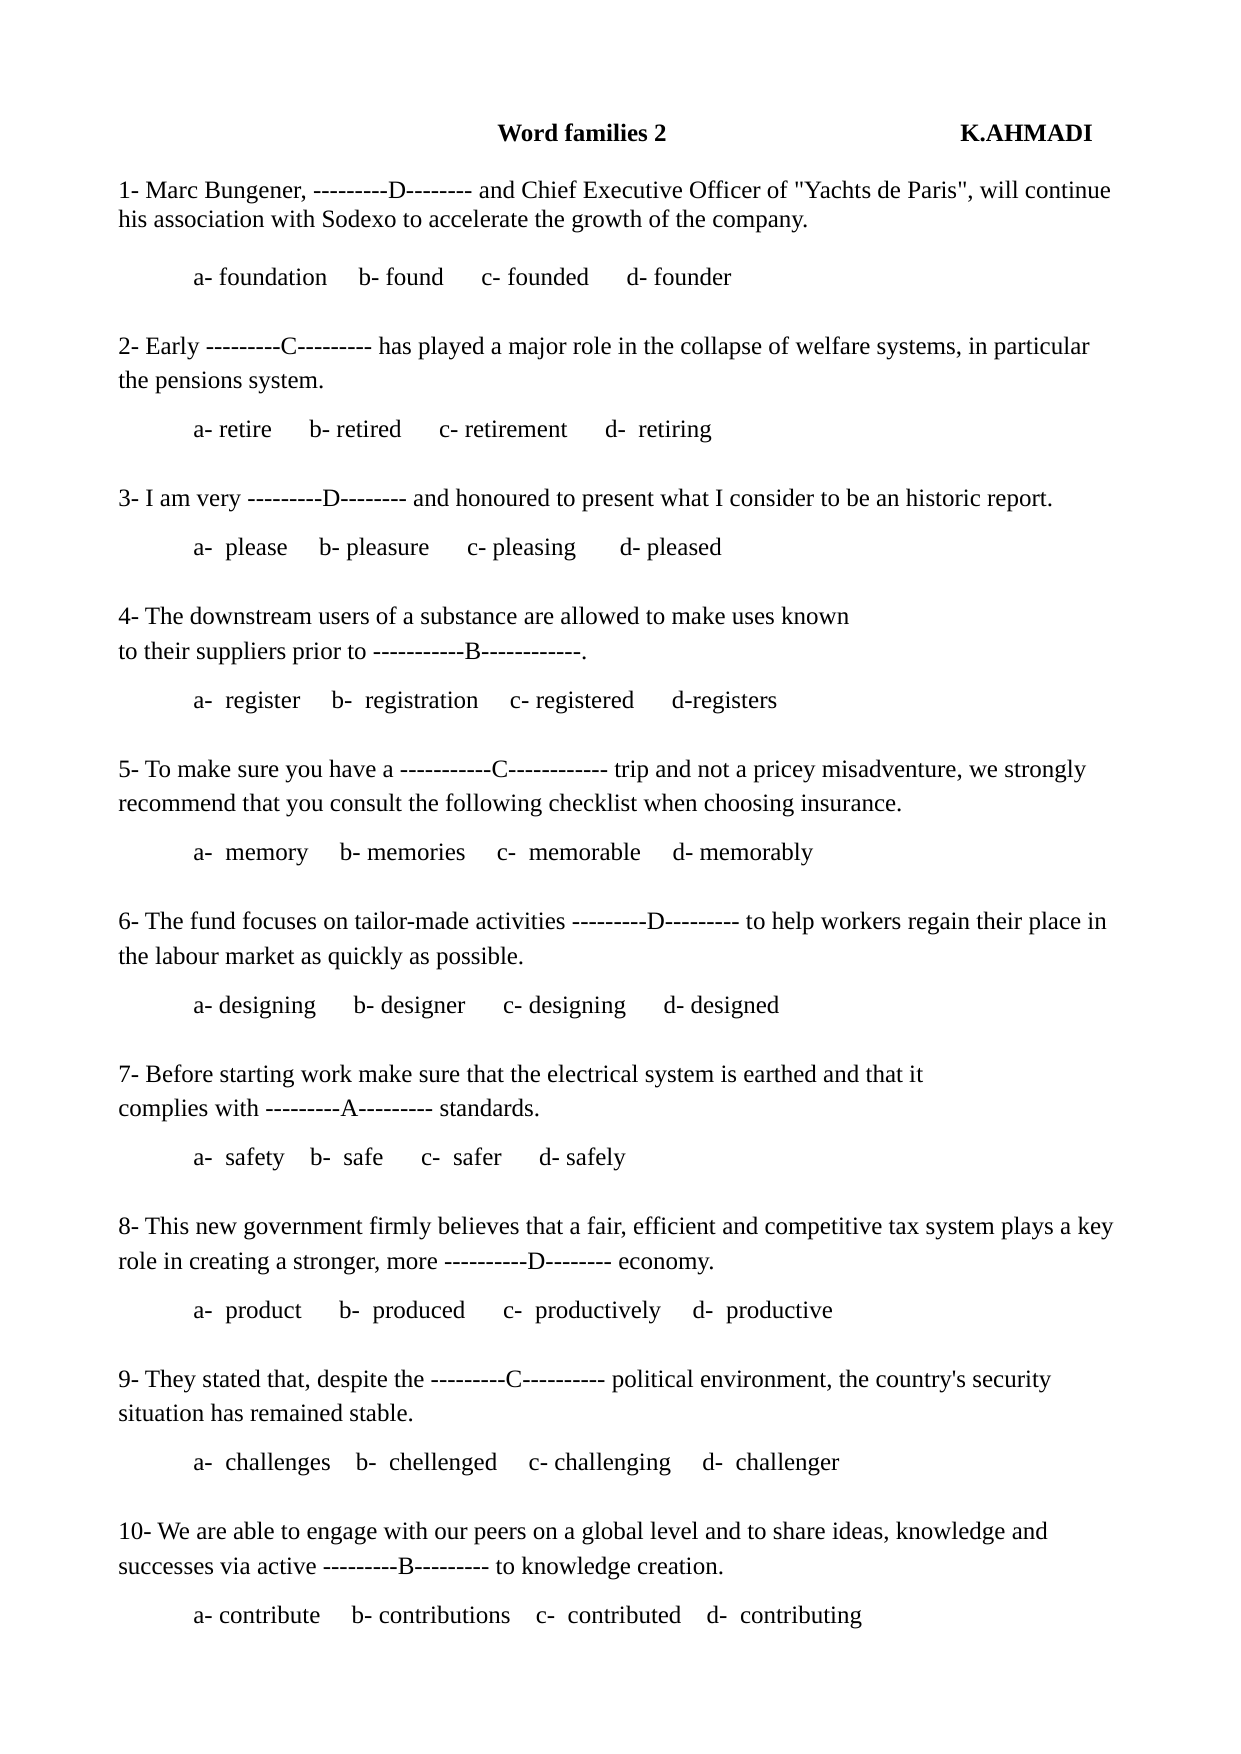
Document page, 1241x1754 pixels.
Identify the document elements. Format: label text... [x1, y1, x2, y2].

text 5- To make sure you have a -----------C------------ trip and not a pricey misadventure, we strongly recommend that you consult the following checklist when choosing insurance. [118, 754, 1122, 817]
text 1- Marc Bungener, ---------D-------- and Chief Executive Officer of "Yachts de Paris", will continue his association with Sodexo to accelerate the growth of the company. [118, 176, 1122, 233]
list a- contribute b- contributions c- contributed d- contributing [164, 1600, 1122, 1629]
text 7- Before starting work make sure that the electrical system is earthed and that it complies with ---------A--------- standards. [118, 1059, 1122, 1122]
list a- memory b- memories c- memorable d- memorably [164, 837, 1122, 866]
list a- retire b- retired c- retirement d- retiring [164, 414, 1122, 443]
text 9- They stated that, despite the ---------C---------- political environment, the country's security situation has remained stable. [118, 1364, 1122, 1427]
text 8- This new government firmly believes that a fair, efficient and competitive tax system plays a key role in creating a stronger, more ----------D-------- economy. [118, 1211, 1122, 1274]
text 6- The fund focuses on tailor-made activities ---------D--------- to help workers regain their place in the labour market as quickly as possible. [118, 906, 1122, 969]
list a- safety b- safe c- safer d- safely [164, 1142, 1122, 1171]
text 4- The downstream users of a substance are allowed to make uses known to their suppliers prior to -----------B------------. [118, 601, 1122, 664]
text 2- Early ---------C--------- has played a major role in the collapse of welfare systems, in particular the pensions system. [118, 331, 1122, 394]
list a- product b- produced c- productively d- productive [164, 1295, 1122, 1324]
list a- foundation b- found c- founded d- founder [164, 262, 1122, 291]
text 10- We are able to engage with our peers on a global level and to share ideas, knowledge and successes via active ---------B--------- to knowledge creation. [118, 1516, 1122, 1579]
list a- register b- registration c- registered d-registers [164, 685, 1122, 714]
list a- challenges b- chellenged c- challenging d- challenger [164, 1447, 1122, 1476]
list a- please b- pleasure c- pleasing d- pleased [164, 532, 1122, 561]
text 3- I am very ---------D-------- and honoured to present what I consider to be an historic report. [118, 483, 1122, 512]
list a- designing b- designer c- designing d- designed [164, 990, 1122, 1019]
text Word families 2 K.AHMADI [118, 118, 1122, 147]
